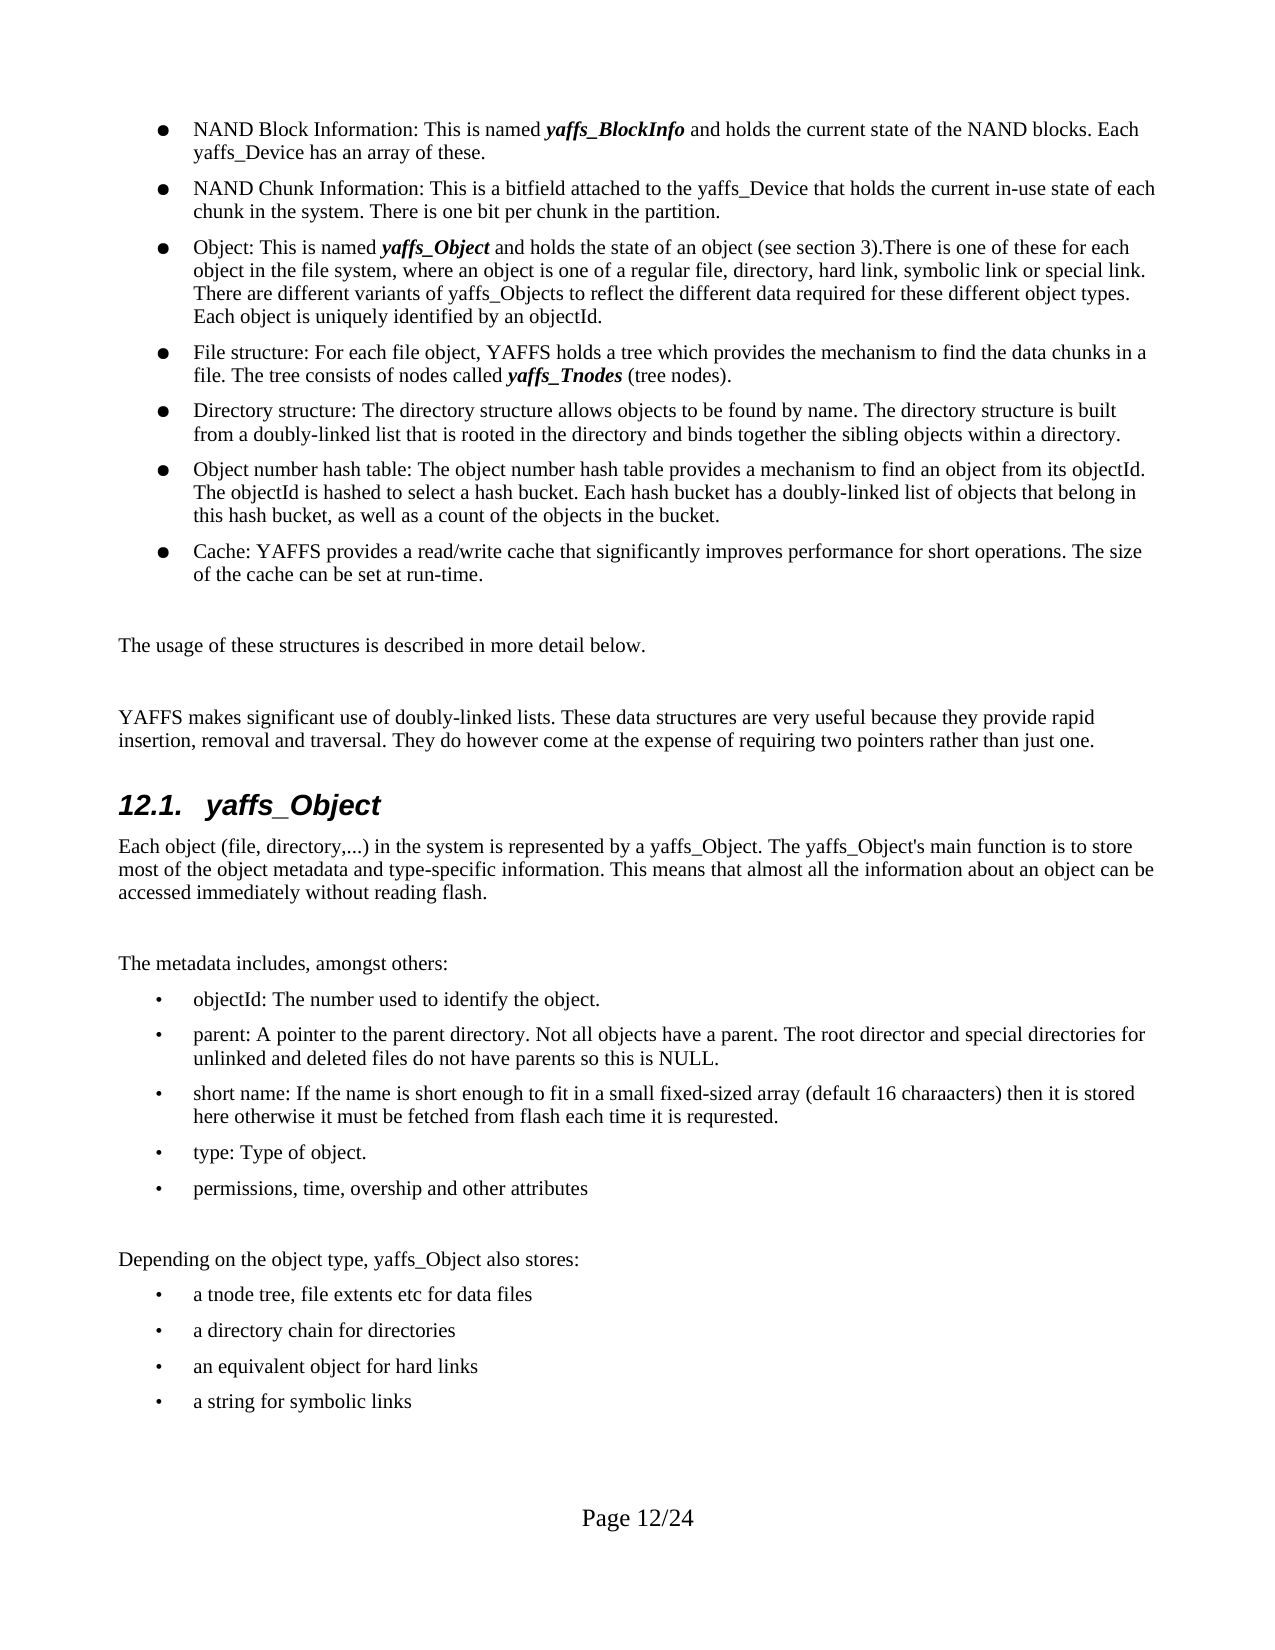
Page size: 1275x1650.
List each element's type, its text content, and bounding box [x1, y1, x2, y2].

list Object: This is named yaffs_Object and holds the state of an object (see section 3).There is one of these for each object in the file system, where an object is one of a regular file, directory, hard link, symbolic link or special link. There are different variants of yaffs_Objects to reflect the different data required for these different object types. Each object is uniquely identified by an objectId. [156, 236, 1157, 328]
text The metadata includes, amongst others: [118, 952, 1157, 975]
text The usage of these structures is described in more detail below. [118, 634, 1157, 657]
list NAND Chunk Information: This is a bitfield attached to the yaffs_Device that holds the current in-use state of each chunk in the system. There is one bit per chunk in the partition. [156, 177, 1157, 223]
list objectId: The number used to identify the object. [156, 988, 1157, 1011]
list a string for symbolic links [156, 1390, 1157, 1413]
text YAFFS makes significant use of doubly-linked lists. These data structures are very useful because they provide rapid insertion, removal and traversal. They do however come at the expense of requiring two pointers rather than just one. [118, 706, 1157, 752]
list Cache: YAFFS provides a read/write cache that significantly improves performance for short operations. The size of the cache can be set at run-time. [156, 540, 1157, 586]
subtitle yaffs_Object [118, 789, 1157, 822]
list File structure: For each file object, YAFFS holds a tree which provides the mechanism to find the data chunks in a file. The tree consists of nodes called yaffs_Tnodes (tree nodes). [156, 341, 1157, 387]
list NAND Block Information: This is named yaffs_BlockInfo and holds the current state of the NAND blocks. Each yaffs_Device has an array of these. [156, 118, 1157, 164]
list Object number hash table: The object number hash table provides a mechanism to find an object from its objectId. The objectId is hashed to select a hash bucket. Each hash bucket has a doubly-linked list of objects that belong in this hash bucket, as well as a count of the objects in the bucket. [156, 458, 1157, 527]
text Depending on the object type, yaffs_Object also stores: [118, 1248, 1157, 1271]
list permissions, time, overship and other attributes [156, 1176, 1157, 1199]
list short name: If the name is short enough to fit in a small fixed-sized array (default 16 charaacters) then it is stored here otherwise it must be fetched from flash each time it is requrested. [156, 1082, 1157, 1128]
list a tnode tree, file extents etc for data files [156, 1283, 1157, 1306]
list type: Type of object. [156, 1141, 1157, 1164]
list Directory structure: The directory structure allows objects to be found by name. The directory structure is built from a doubly-linked list that is rooted in the directory and binds together the sibling objects within a directory. [156, 399, 1157, 446]
list an equivalent object for hard links [156, 1354, 1157, 1378]
list parent: A pointer to the parent directory. Not all objects have a parent. The root director and special directories for unlinked and deleted files do not have parents so this is NULL. [156, 1023, 1157, 1069]
text Each object (file, directory,...) in the system is represented by a yaffs_Object. The yaffs_Object's main function is to store most of the object metadata and type-specific information. This means that almost all the information about an object can be accessed immediately without reading flash. [118, 834, 1157, 904]
list a directory chain for directories [156, 1319, 1157, 1342]
